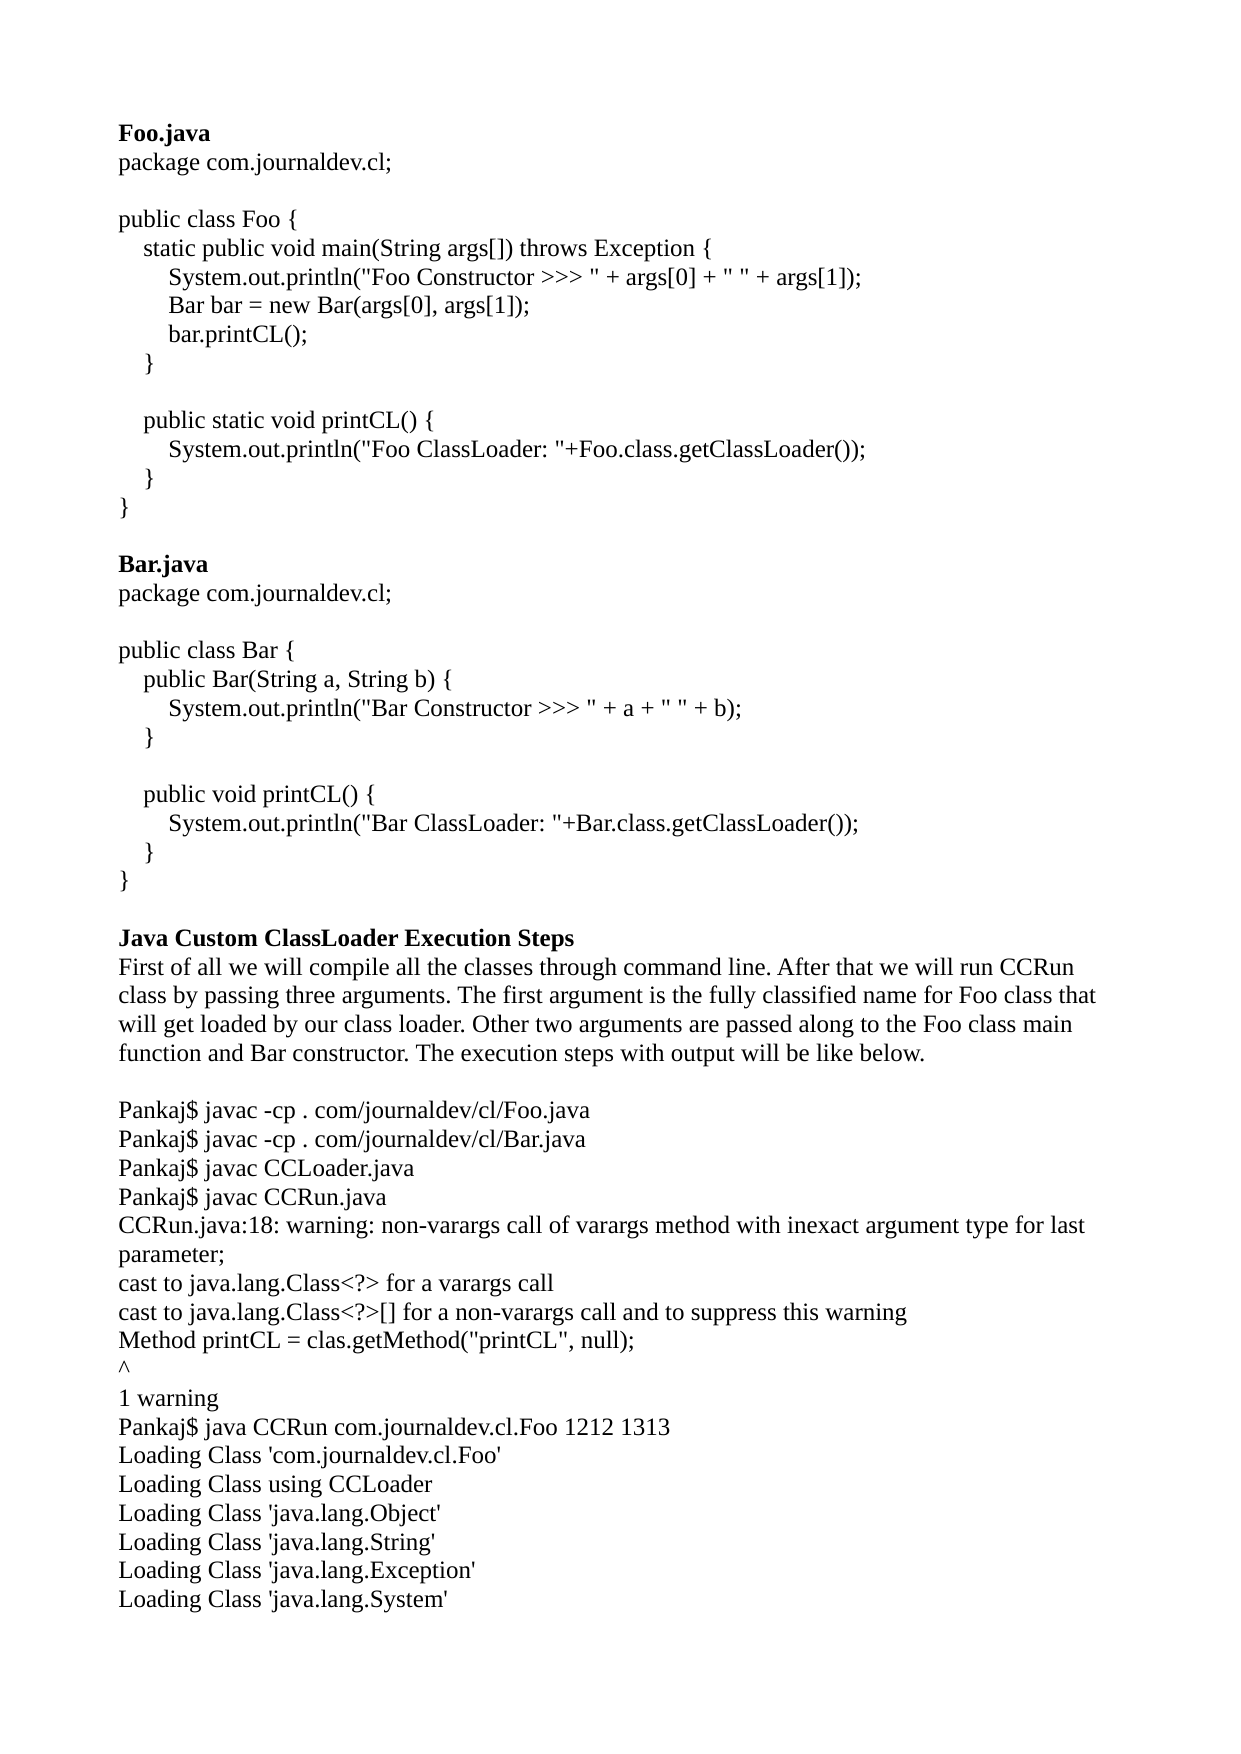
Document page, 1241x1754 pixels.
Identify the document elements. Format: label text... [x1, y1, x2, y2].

text public class Bar { [118, 636, 1122, 664]
text public Bar(String a, String b) { [118, 664, 1122, 693]
text Loading Class using CCLoader [118, 1469, 1122, 1498]
text Pankaj$ javac CCRun.java [118, 1182, 1122, 1211]
text First of all we will compile all the classes through command line. After that we will run CCRun class by passing three arguments. The first argument is the fully classified name for Foo class that will get loaded by our class loader. Other two arguments are passed along to the Foo class main function and Bar constructor. The execution steps with output will be like below. [118, 952, 1122, 1067]
text ^ [118, 1354, 1122, 1383]
text public void printCL() { [118, 779, 1122, 808]
text System.out.println("Bar Constructor >>> " + a + " " + b); [118, 693, 1122, 722]
text Bar bar = new Bar(args[0], args[1]); [118, 291, 1122, 319]
text package com.journaldev.cl; [118, 147, 1122, 176]
text Loading Class 'java.lang.Exception' [118, 1556, 1122, 1584]
text System.out.println("Foo ClassLoader: "+Foo.class.getClassLoader()); [118, 434, 1122, 463]
text Loading Class 'java.lang.Object' [118, 1498, 1122, 1527]
text System.out.println("Bar ClassLoader: "+Bar.class.getClassLoader()); [118, 808, 1122, 837]
text Pankaj$ javac -cp . com/journaldev/cl/Bar.java [118, 1124, 1122, 1153]
text Method printCL = clas.getMethod("printCL", null); [118, 1326, 1122, 1354]
text } [118, 837, 1122, 866]
text Foo.java [118, 118, 1122, 147]
text Bar.java [118, 549, 1122, 578]
text } [118, 348, 1122, 377]
text CCRun.java:18: warning: non-varargs call of varargs method with inexact argument type for last parameter; [118, 1211, 1122, 1268]
text Pankaj$ javac CCLoader.java [118, 1153, 1122, 1182]
text Loading Class 'com.journaldev.cl.Foo' [118, 1441, 1122, 1469]
text Pankaj$ java CCRun com.journaldev.cl.Foo 1212 1313 [118, 1412, 1122, 1441]
text public class Foo { [118, 204, 1122, 233]
text package com.journaldev.cl; [118, 578, 1122, 607]
text System.out.println("Foo Constructor >>> " + args[0] + " " + args[1]); [118, 262, 1122, 291]
text } [118, 463, 1122, 492]
text Java Custom ClassLoader Execution Steps [118, 923, 1122, 952]
text cast to java.lang.Class<?>[] for a non-varargs call and to suppress this warning [118, 1297, 1122, 1326]
text } [118, 722, 1122, 751]
text Loading Class 'java.lang.System' [118, 1584, 1122, 1613]
text static public void main(String args[]) throws Exception { [118, 233, 1122, 262]
text cast to java.lang.Class<?> for a varargs call [118, 1268, 1122, 1297]
text } [118, 866, 1122, 894]
text public static void printCL() { [118, 406, 1122, 434]
text } [118, 492, 1122, 521]
text Loading Class 'java.lang.String' [118, 1527, 1122, 1556]
text Pankaj$ javac -cp . com/journaldev/cl/Foo.java [118, 1096, 1122, 1124]
text bar.printCL(); [118, 319, 1122, 348]
text 1 warning [118, 1383, 1122, 1412]
